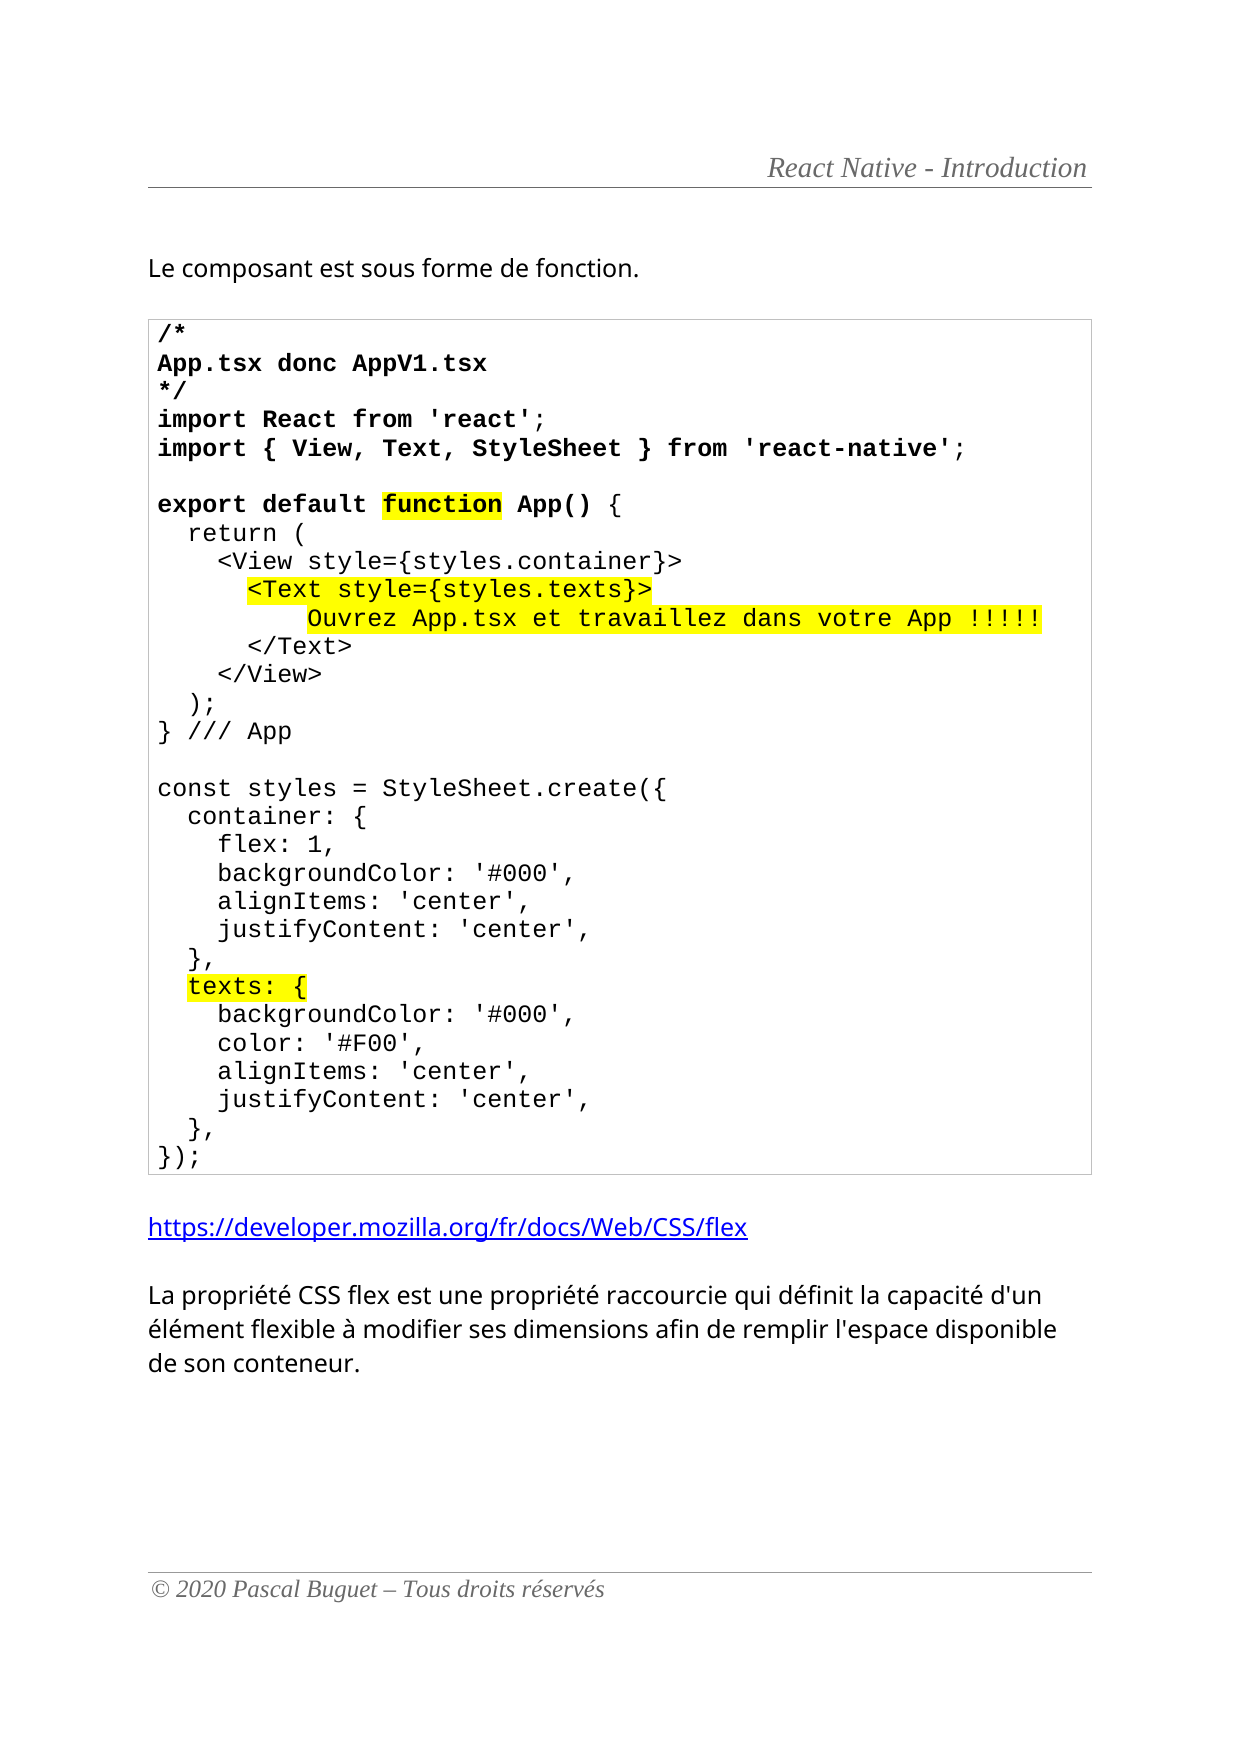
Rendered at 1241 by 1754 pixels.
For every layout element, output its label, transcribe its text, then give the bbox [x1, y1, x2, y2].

text Le composant est sous forme de fonction. [148, 251, 1092, 285]
text App.tsx donc AppV1.tsx [149, 347, 1091, 376]
text import React from 'react'; import { View, Text, StyleSheet } from 'react-native'; export default function App() { return ( <View style={styles.container}> <Text style={styles.texts}> Ouvrez App.tsx et travaillez dans votre App !!!!! </Text> </View> ); } /// App const styles = StyleSheet.create({ container: { flex: 1, backgroundColor: '#000', alignItems: 'center', justifyContent: 'center', }, texts: { backgroundColor: '#000', color: '#F00', alignItems: 'center', justifyContent: 'center', }, }); [149, 404, 1091, 1174]
text */ [149, 376, 1091, 404]
text La propriété CSS flex est une propriété raccourcie qui définit la capacité d'un élément flexible à modifier ses dimensions afin de remplir l'espace disponible de son conteneur. [148, 1277, 1092, 1379]
text https://developer.mozilla.org/fr/docs/Web/CSS/flex [148, 1209, 1092, 1243]
text /* [149, 320, 1091, 347]
